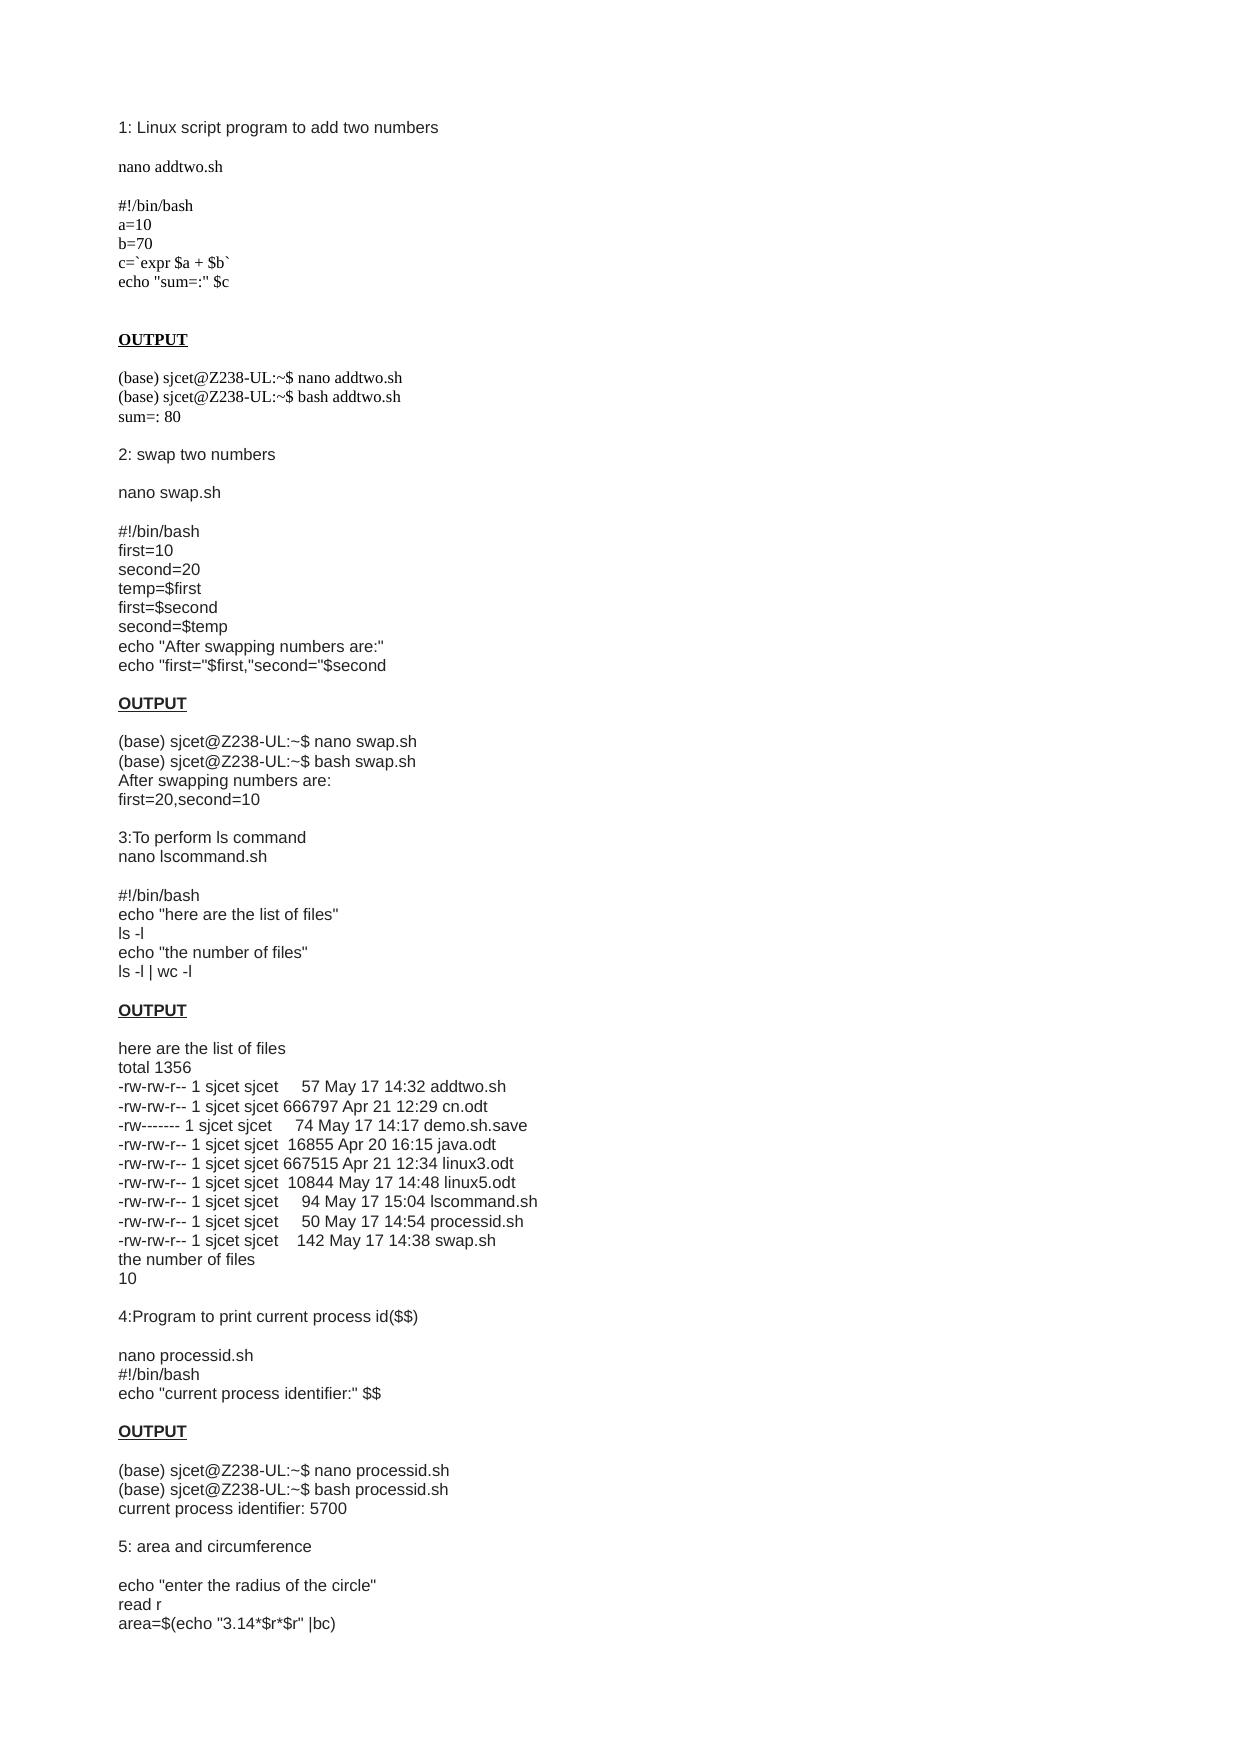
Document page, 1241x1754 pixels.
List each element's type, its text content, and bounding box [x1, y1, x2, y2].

text 2: swap two numbers [118, 445, 1122, 464]
text sum=: 80 [118, 406, 1122, 426]
text #!/bin/bash [118, 1365, 1122, 1384]
text -rw-rw-r-- 1 sjcet sjcet 94 May 17 15:04 lscommand.sh [118, 1192, 1122, 1211]
text OUTPUT [118, 1422, 1122, 1441]
text #!/bin/bash [118, 196, 1122, 215]
text OUTPUT [118, 1001, 1122, 1020]
text second=20 [118, 560, 1122, 579]
text -rw-rw-r-- 1 sjcet sjcet 50 May 17 14:54 processid.sh [118, 1211, 1122, 1231]
text echo "After swapping numbers are:" [118, 636, 1122, 656]
text (base) sjcet@Z238-UL:~$ bash processid.sh [118, 1480, 1122, 1499]
text total 1356 [118, 1058, 1122, 1077]
text -rw-rw-r-- 1 sjcet sjcet 10844 May 17 14:48 linux5.odt [118, 1173, 1122, 1192]
text echo "current process identifier:" $$ [118, 1384, 1122, 1403]
text 1: Linux script program to add two numbers [118, 118, 1122, 137]
text 4:Program to print current process id($$) [118, 1307, 1122, 1326]
text nano addtwo.sh [118, 156, 1122, 176]
text #!/bin/bash [118, 886, 1122, 905]
text nano swap.sh [118, 483, 1122, 502]
text After swapping numbers are: [118, 771, 1122, 790]
text OUTPUT [118, 694, 1122, 713]
text (base) sjcet@Z238-UL:~$ nano processid.sh [118, 1461, 1122, 1480]
text -rw-rw-r-- 1 sjcet sjcet 142 May 17 14:38 swap.sh [118, 1231, 1122, 1250]
text 10 [118, 1269, 1122, 1288]
text (base) sjcet@Z238-UL:~$ nano addtwo.sh [118, 368, 1122, 387]
text echo "the number of files" [118, 943, 1122, 962]
text read r [118, 1595, 1122, 1614]
text echo "sum=:" $c [118, 272, 1122, 291]
text nano lscommand.sh [118, 847, 1122, 866]
text -rw-rw-r-- 1 sjcet sjcet 666797 Apr 21 12:29 cn.odt [118, 1096, 1122, 1116]
text OUTPUT [118, 330, 1122, 349]
text (base) sjcet@Z238-UL:~$ bash swap.sh [118, 751, 1122, 771]
text (base) sjcet@Z238-UL:~$ nano swap.sh [118, 732, 1122, 751]
text here are the list of files [118, 1039, 1122, 1058]
text -rw-rw-r-- 1 sjcet sjcet 16855 Apr 20 16:15 java.odt [118, 1135, 1122, 1154]
text 5: area and circumference [118, 1537, 1122, 1556]
text temp=$first [118, 579, 1122, 598]
text echo "here are the list of files" [118, 905, 1122, 924]
text a=10 [118, 215, 1122, 234]
text nano processid.sh [118, 1346, 1122, 1365]
text c=`expr $a + $b` [118, 253, 1122, 272]
text first=$second [118, 598, 1122, 617]
text -rw-rw-r-- 1 sjcet sjcet 57 May 17 14:32 addtwo.sh [118, 1077, 1122, 1096]
text ls -l [118, 924, 1122, 943]
text first=20,second=10 [118, 790, 1122, 809]
text b=70 [118, 234, 1122, 253]
text 3:To perform ls command [118, 828, 1122, 847]
text ls -l | wc -l [118, 962, 1122, 981]
text echo "first="$first,"second="$second [118, 656, 1122, 675]
text -rw------- 1 sjcet sjcet 74 May 17 14:17 demo.sh.save [118, 1116, 1122, 1135]
text the number of files [118, 1250, 1122, 1269]
text echo "enter the radius of the circle" [118, 1576, 1122, 1595]
text second=$temp [118, 617, 1122, 636]
text first=10 [118, 541, 1122, 560]
text area=$(echo "3.14*$r*$r" |bc) [118, 1614, 1122, 1633]
text -rw-rw-r-- 1 sjcet sjcet 667515 Apr 21 12:34 linux3.odt [118, 1154, 1122, 1173]
text (base) sjcet@Z238-UL:~$ bash addtwo.sh [118, 387, 1122, 406]
text #!/bin/bash [118, 521, 1122, 541]
text current process identifier: 5700 [118, 1499, 1122, 1518]
